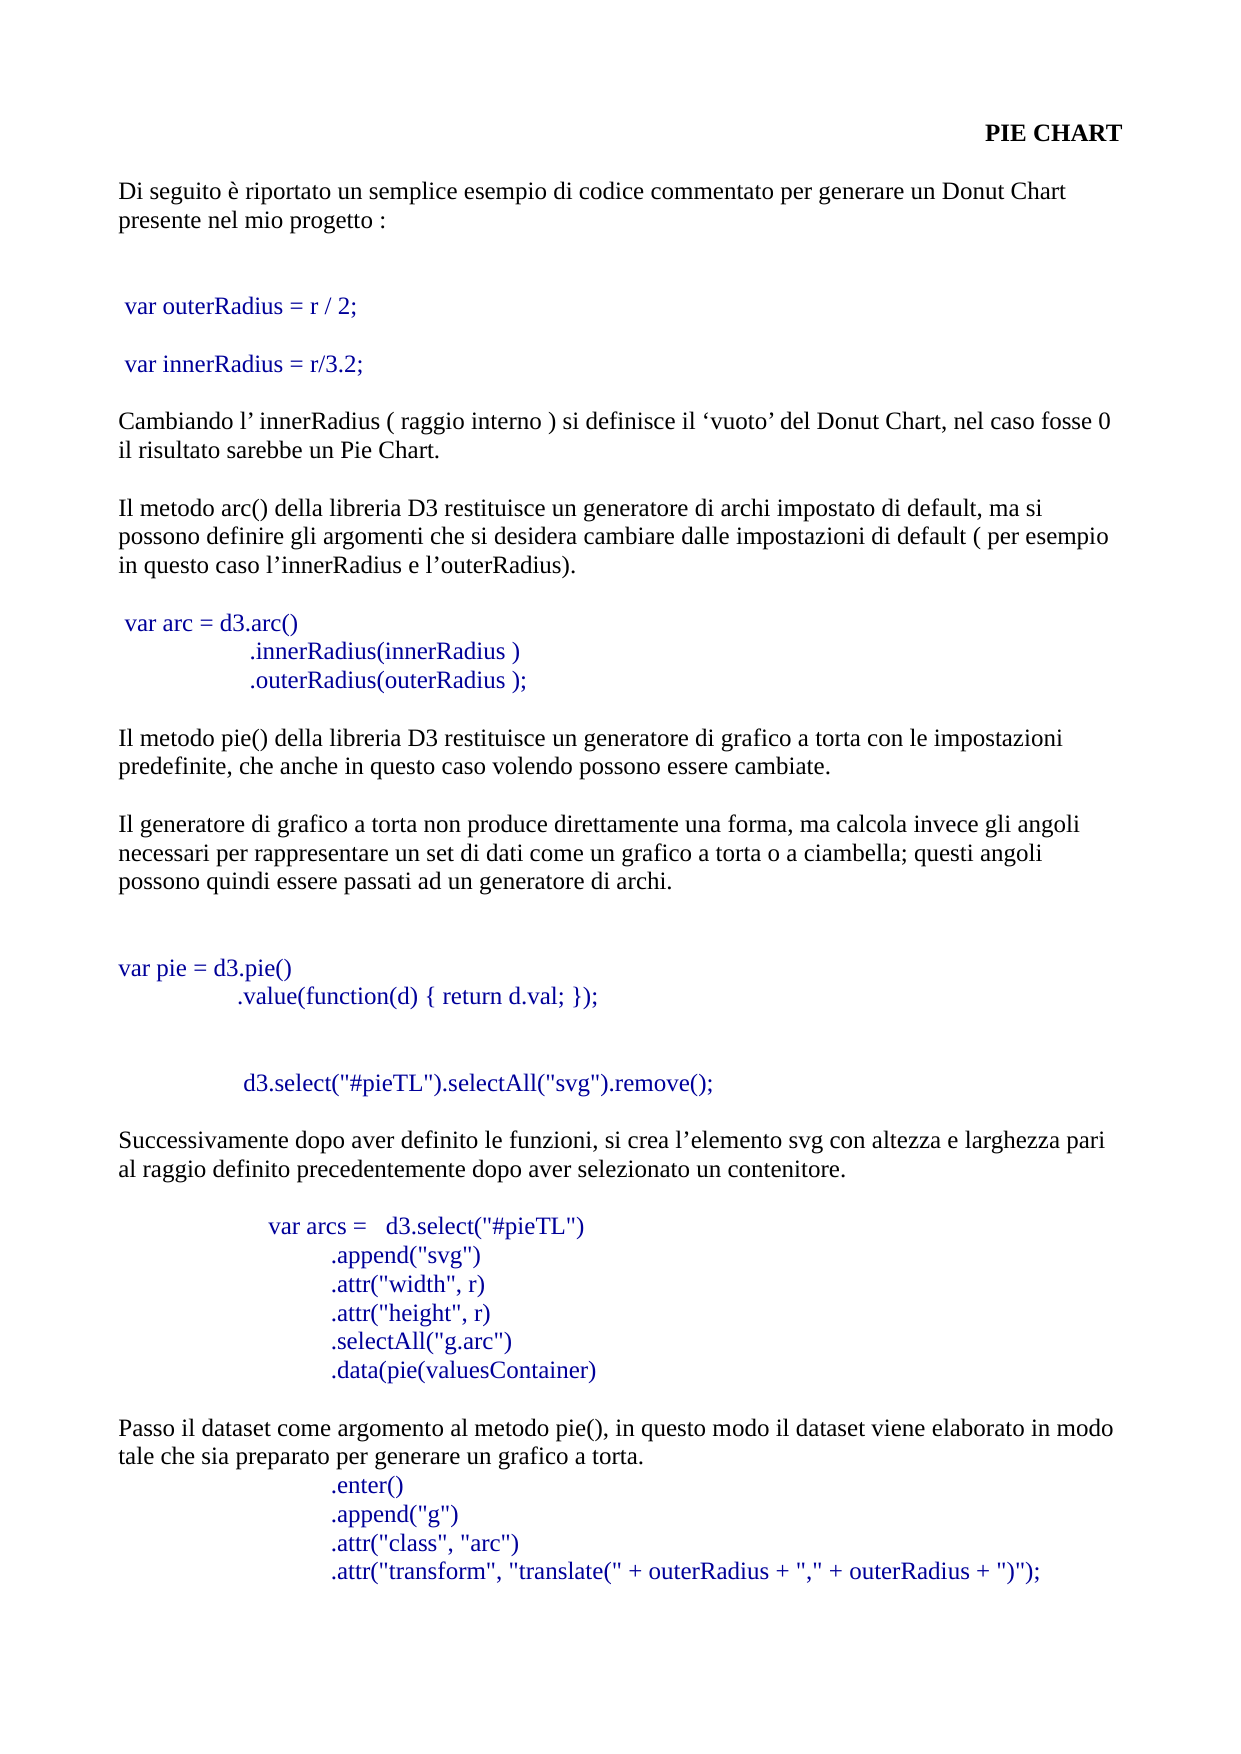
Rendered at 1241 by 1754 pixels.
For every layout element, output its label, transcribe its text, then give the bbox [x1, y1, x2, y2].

text .attr("height", r) [118, 1298, 1122, 1326]
text .innerRadius(innerRadius ) [118, 636, 1122, 665]
text Il metodo arc() della libreria D3 restituisce un generatore di archi impostato di default, ma si possono definire gli argomenti che si desidera cambiare dalle impostazioni di default ( per esempio in questo caso l’innerRadius e l’outerRadius). [118, 493, 1122, 579]
text .attr("width", r) [118, 1269, 1122, 1298]
text var arc = d3.arc() [118, 608, 1122, 636]
text var innerRadius = r/3.2; [118, 349, 1122, 378]
text Il metodo pie() della libreria D3 restituisce un generatore di grafico a torta con le impostazioni predefinite, che anche in questo caso volendo possono essere cambiate. [118, 723, 1122, 780]
text .attr("class", "arc") [118, 1528, 1122, 1556]
text Di seguito è riportato un semplice esempio di codice commentato per generare un Donut Chart presente nel mio progetto : [118, 176, 1122, 234]
text Successivamente dopo aver definito le funzioni, si crea l’elemento svg con altezza e larghezza pari al raggio definito precedentemente dopo aver selezionato un contenitore. [118, 1125, 1122, 1183]
text .data(pie(valuesContainer) [118, 1355, 1122, 1384]
text var outerRadius = r / 2; [118, 291, 1122, 320]
text Passo il dataset come argomento al metodo pie(), in questo modo il dataset viene elaborato in modo tale che sia preparato per generare un grafico a torta. [118, 1413, 1122, 1470]
text .outerRadius(outerRadius ); [118, 665, 1122, 694]
text .attr("transform", "translate(" + outerRadius + "," + outerRadius + ")"); [118, 1556, 1122, 1585]
text .enter() [118, 1470, 1122, 1499]
text .append("g") [118, 1499, 1122, 1528]
text Il generatore di grafico a torta non produce direttamente una forma, ma calcola invece gli angoli necessari per rappresentare un set di dati come un grafico a torta o a ciambella; questi angoli possono quindi essere passati ad un generatore di archi. [118, 809, 1122, 895]
text var pie = d3.pie() [118, 953, 1122, 981]
text .selectAll("g.arc") [118, 1326, 1122, 1355]
text Cambiando l’ innerRadius ( raggio interno ) si definisce il ‘vuoto’ del Donut Chart, nel caso fosse 0 il risultato sarebbe un Pie Chart. [118, 406, 1122, 464]
text d3.select("#pieTL").selectAll("svg").remove(); [118, 1068, 1122, 1096]
text .append("svg") [118, 1240, 1122, 1269]
text var arcs = d3.select("#pieTL") [118, 1211, 1122, 1240]
text .value(function(d) { return d.val; }); [118, 981, 1122, 1010]
